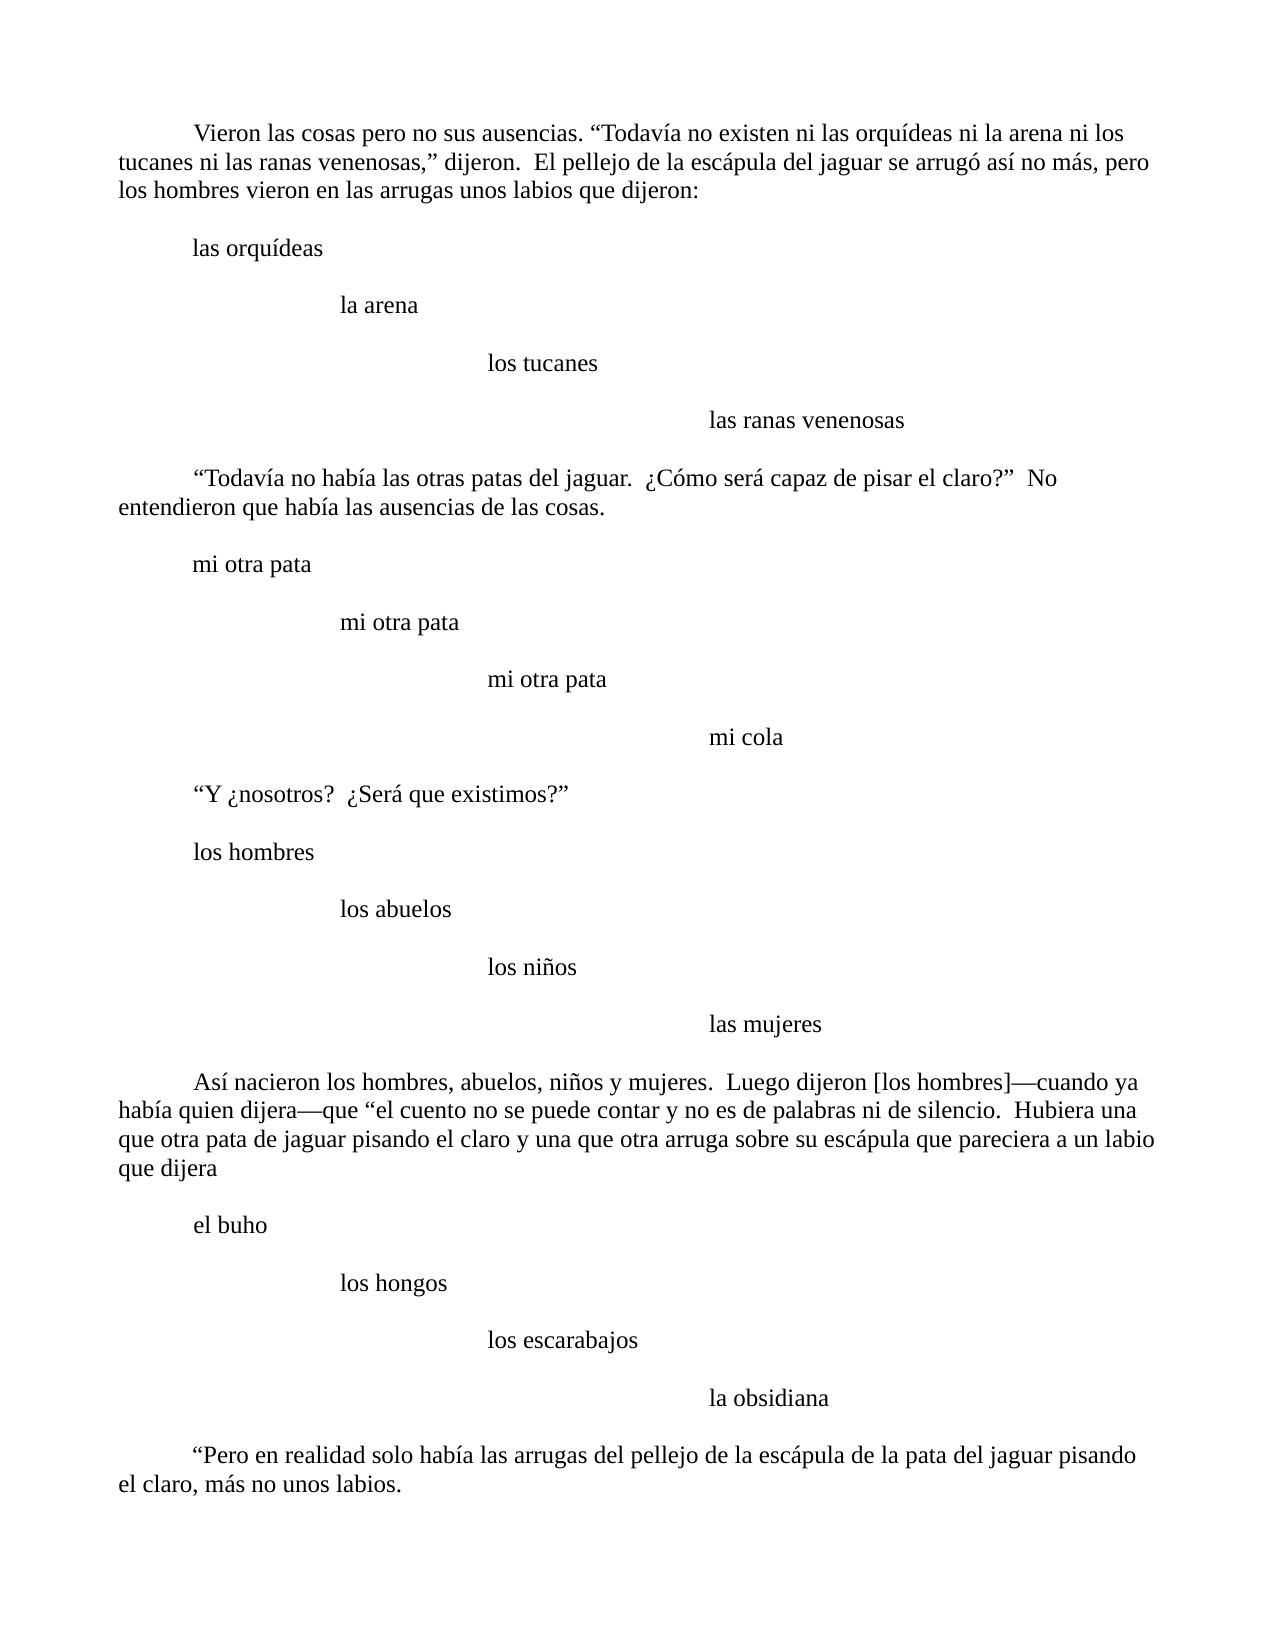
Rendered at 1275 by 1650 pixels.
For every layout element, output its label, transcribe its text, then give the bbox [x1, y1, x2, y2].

text los niños [118, 952, 1157, 981]
text mi otra pata [118, 549, 1157, 578]
text la arena [118, 291, 1157, 319]
text los tucanes [118, 348, 1157, 377]
text mi otra pata [118, 664, 1157, 693]
text los abuelos [118, 894, 1157, 923]
text “Y ¿nosotros? ¿Será que existimos?” [118, 779, 1157, 808]
text los hombres [118, 837, 1157, 866]
text las mujeres [118, 1009, 1157, 1038]
text “Pero en realidad solo había las arrugas del pellejo de la escápula de la pata del jaguar pisando el claro, más no unos labios. [118, 1441, 1157, 1498]
text el buho [118, 1211, 1157, 1239]
text Vieron las cosas pero no sus ausencias. “Todavía no existen ni las orquídeas ni la arena ni los tucanes ni las ranas venenosas,” dijeron. El pellejo de la escápula del jaguar se arrugó así no más, pero los hombres vieron en las arrugas unos labios que dijeron: [118, 118, 1157, 204]
text los hongos [118, 1268, 1157, 1297]
text “Todavía no había las otras patas del jaguar. ¿Cómo será capaz de pisar el claro?” No entendieron que había las ausencias de las cosas. [118, 463, 1157, 521]
text los escarabajos [118, 1326, 1157, 1354]
text las orquídeas [118, 233, 1157, 262]
text la obsidiana [118, 1383, 1157, 1412]
text las ranas venenosas [118, 406, 1157, 434]
text mi cola [118, 722, 1157, 751]
text Así nacieron los hombres, abuelos, niños y mujeres. Luego dijeron [los hombres]—cuando ya había quien dijera—que “el cuento no se puede contar y no es de palabras ni de silencio. Hubiera una que otra pata de jaguar pisando el claro y una que otra arruga sobre su escápula que pareciera a un labio que dijera [118, 1067, 1157, 1182]
text mi otra pata [118, 607, 1157, 636]
